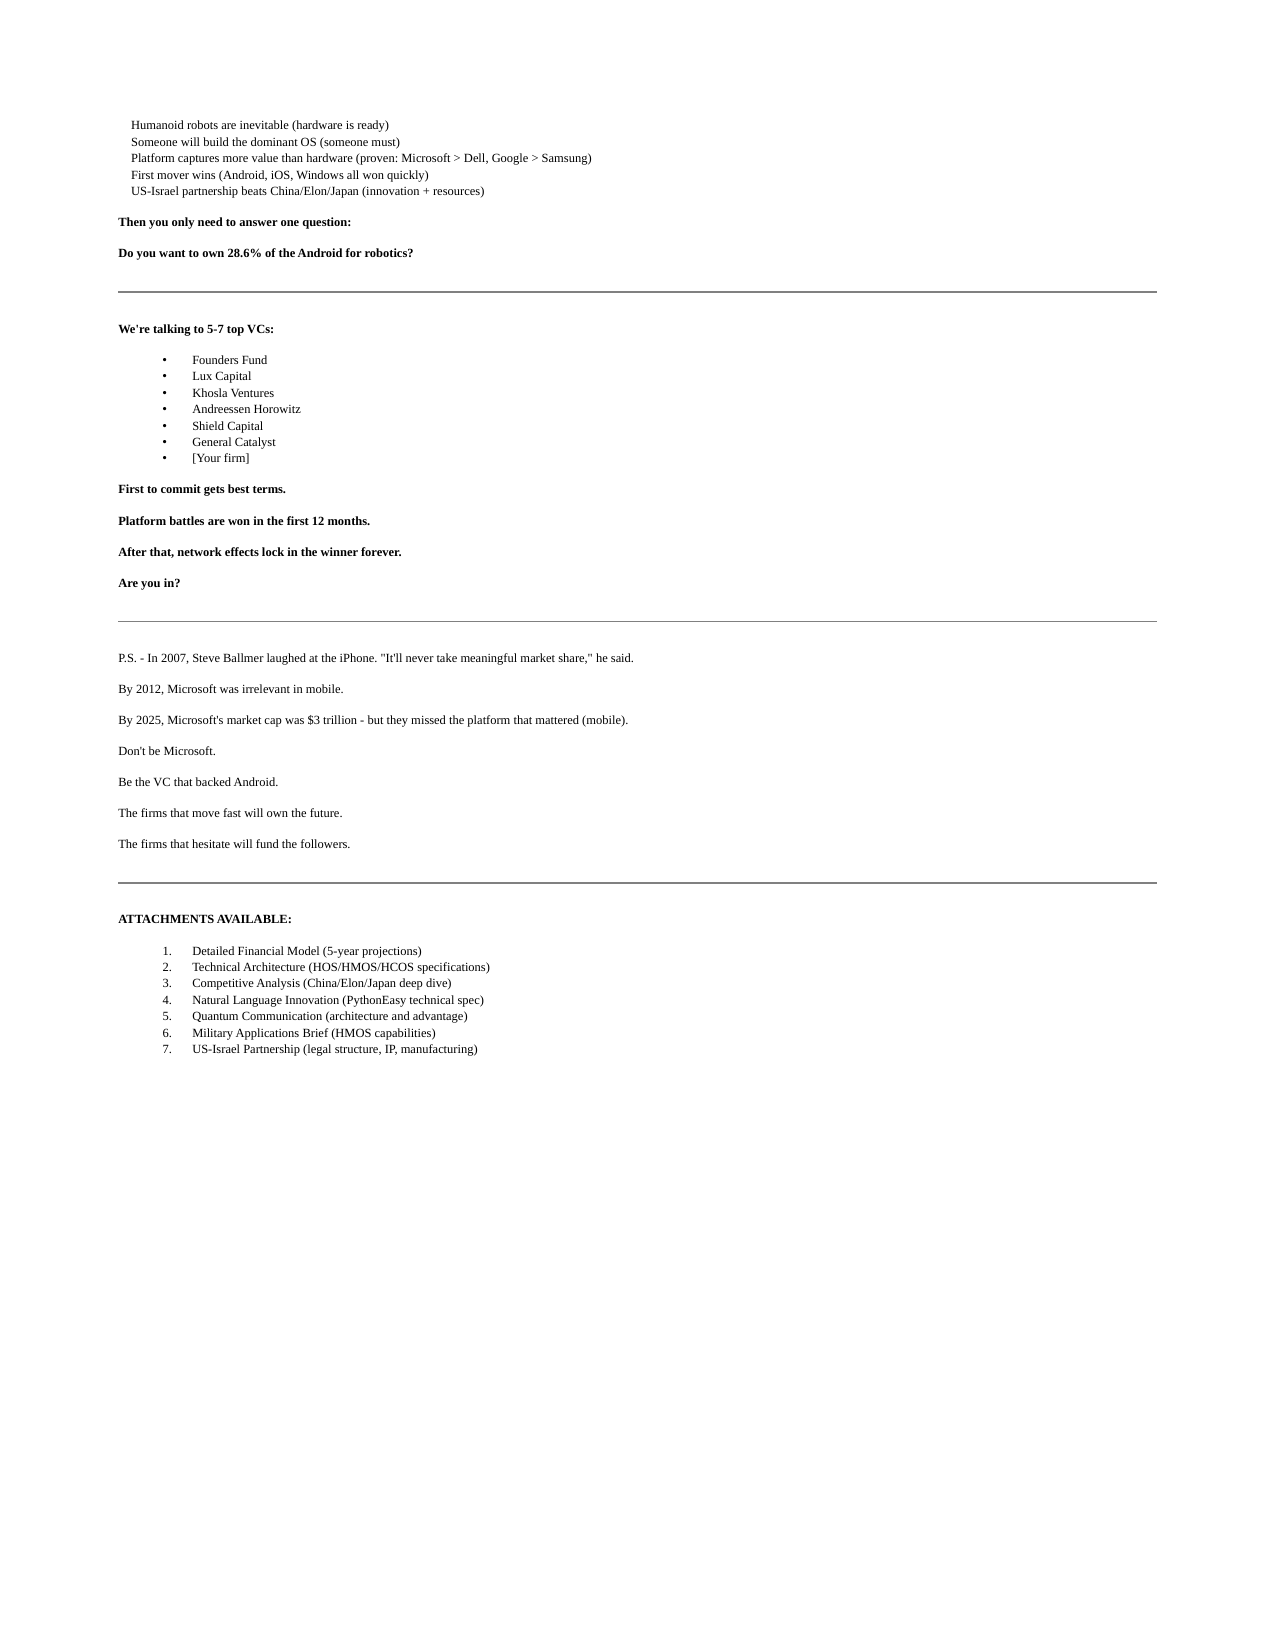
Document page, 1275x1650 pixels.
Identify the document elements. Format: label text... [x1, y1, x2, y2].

list Lux Capital [162, 369, 1157, 383]
list Quantum Communication (architecture and advantage) [162, 1009, 1157, 1023]
list General Catalyst [162, 435, 1157, 449]
text By 2012, Microsoft was irrelevant in mobile. [118, 682, 1157, 696]
list Competitive Analysis (China/Elon/Japan deep dive) [162, 976, 1157, 991]
text ATTACHMENTS AVAILABLE: [118, 912, 1157, 927]
list Founders Fund [162, 352, 1157, 367]
list Technical Architecture (HOS/HMOS/HCOS specifications) [162, 960, 1157, 974]
list Shield Capital [162, 418, 1157, 433]
text By 2025, Microsoft's market cap was $3 trillion - but they missed the platform that mattered (mobile). [118, 713, 1157, 727]
text Be the VC that backed Android. [118, 775, 1157, 789]
list Military Applications Brief (HMOS capabilities) [162, 1026, 1157, 1040]
text Then you only need to answer one question: [118, 215, 1157, 229]
list Natural Language Innovation (PythonEasy technical spec) [162, 993, 1157, 1007]
text Are you in? [118, 575, 1157, 590]
text First to commit gets best terms. [118, 482, 1157, 497]
list Khosla Ventures [162, 385, 1157, 400]
text The firms that hesitate will fund the followers. [118, 837, 1157, 851]
text After that, network effects lock in the winner forever. [118, 544, 1157, 559]
text Platform battles are won in the first 12 months. [118, 513, 1157, 528]
list Detailed Financial Model (5-year projections) [162, 943, 1157, 958]
text The firms that move fast will own the future. [118, 806, 1157, 820]
text Do you want to own 28.6% of the Android for robotics? [118, 246, 1157, 260]
list [Your firm] [162, 451, 1157, 466]
text Don't be Microsoft. [118, 744, 1157, 758]
list US-Israel Partnership (legal structure, IP, manufacturing) [162, 1042, 1157, 1056]
list Andreessen Horowitz [162, 402, 1157, 416]
text We're talking to 5-7 top VCs: [118, 321, 1157, 336]
text ✅ Humanoid robots are inevitable (hardware is ready) ✅ Someone will build the dominant OS (someone must) ✅ Platform captures more value than hardware (proven: Microsoft > Dell, Google > Samsung) ✅ First mover wins (Android, iOS, Windows all won quickly) ✅ US-Israel partnership beats China/Elon/Japan (innovation + resources) [118, 118, 1157, 198]
text P.S. - In 2007, Steve Ballmer laughed at the iPhone. "It'll never take meaningful market share," he said. [118, 651, 1157, 665]
